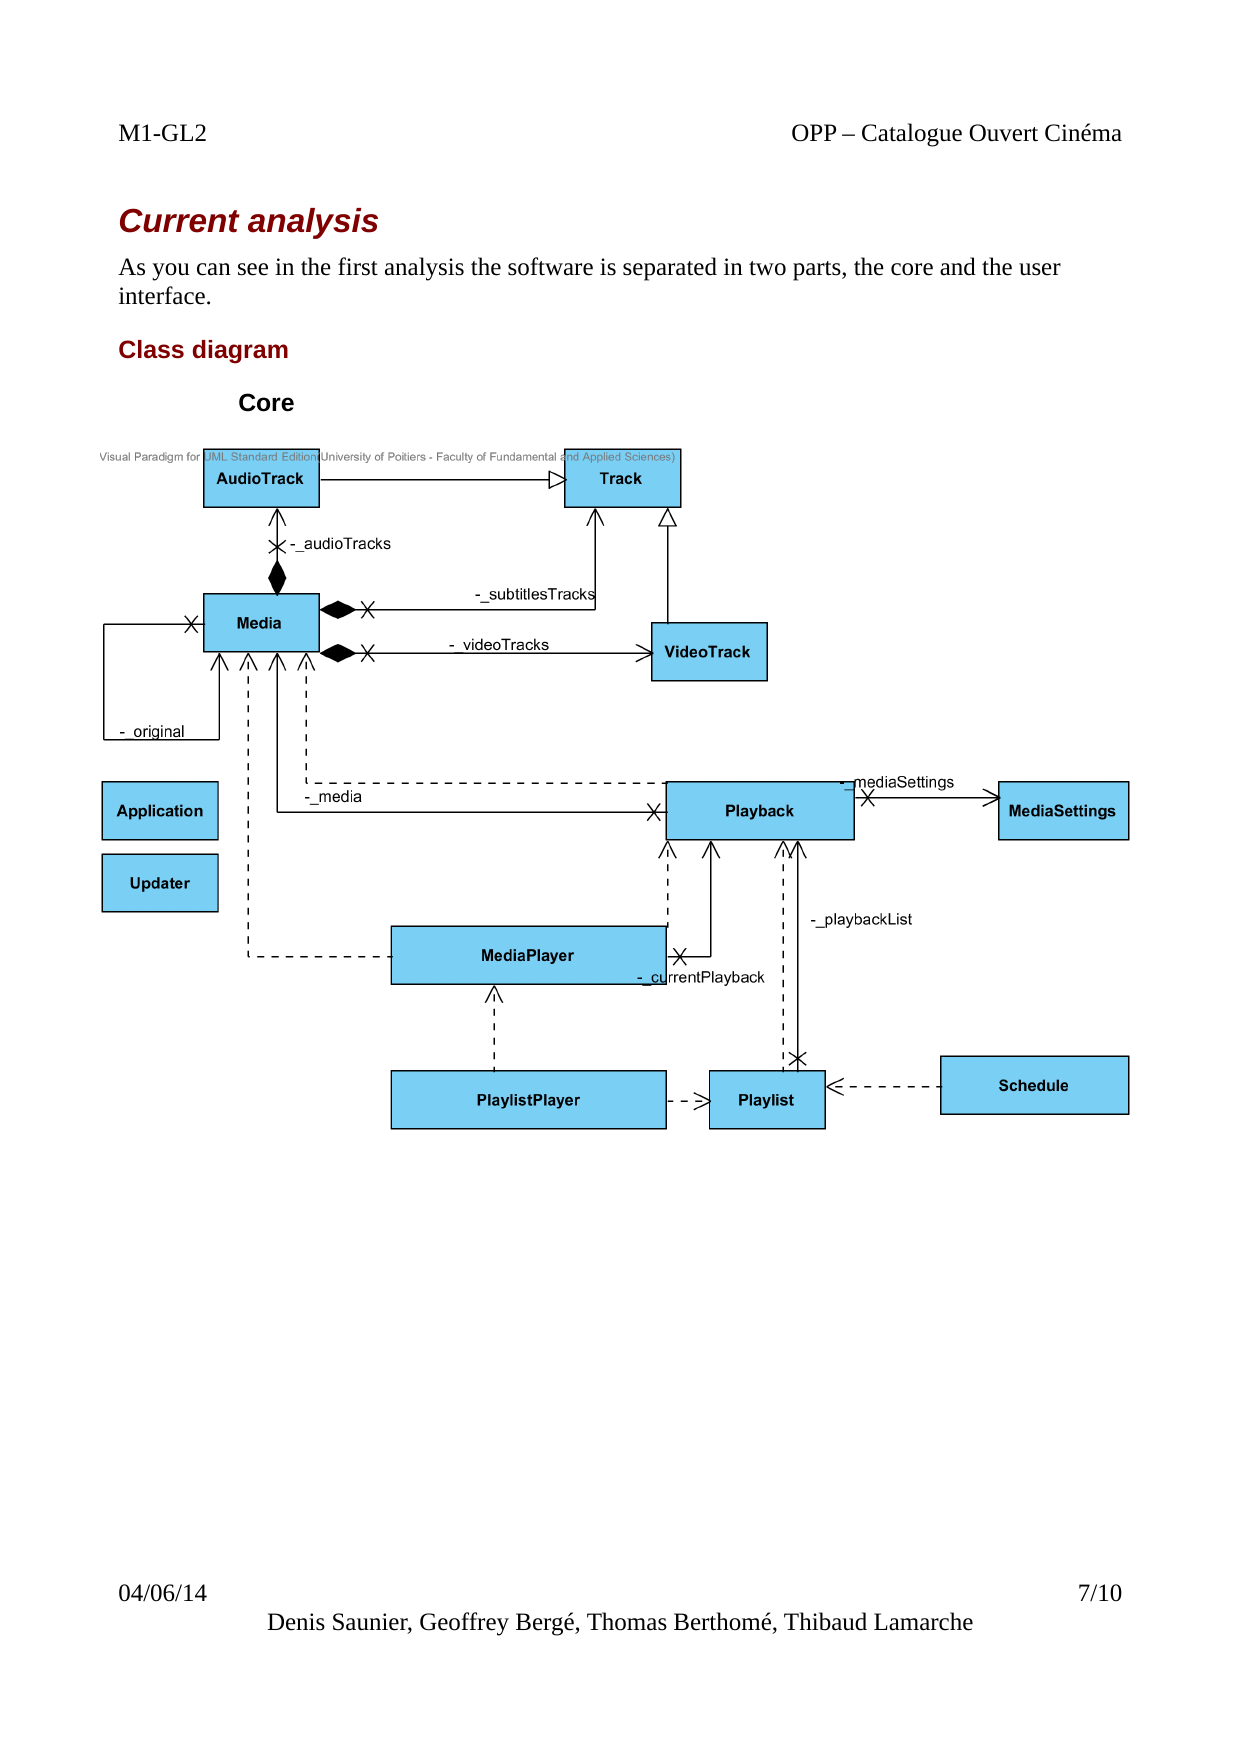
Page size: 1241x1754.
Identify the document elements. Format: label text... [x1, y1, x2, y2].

subtitle Current analysis [118, 201, 1122, 240]
subtitle Core [238, 388, 1122, 417]
picture [100, 446, 1134, 1134]
text As you can see in the first analysis the software is separated in two parts, the core and the user interface. [118, 252, 1122, 310]
subtitle Class diagram [118, 335, 1122, 363]
